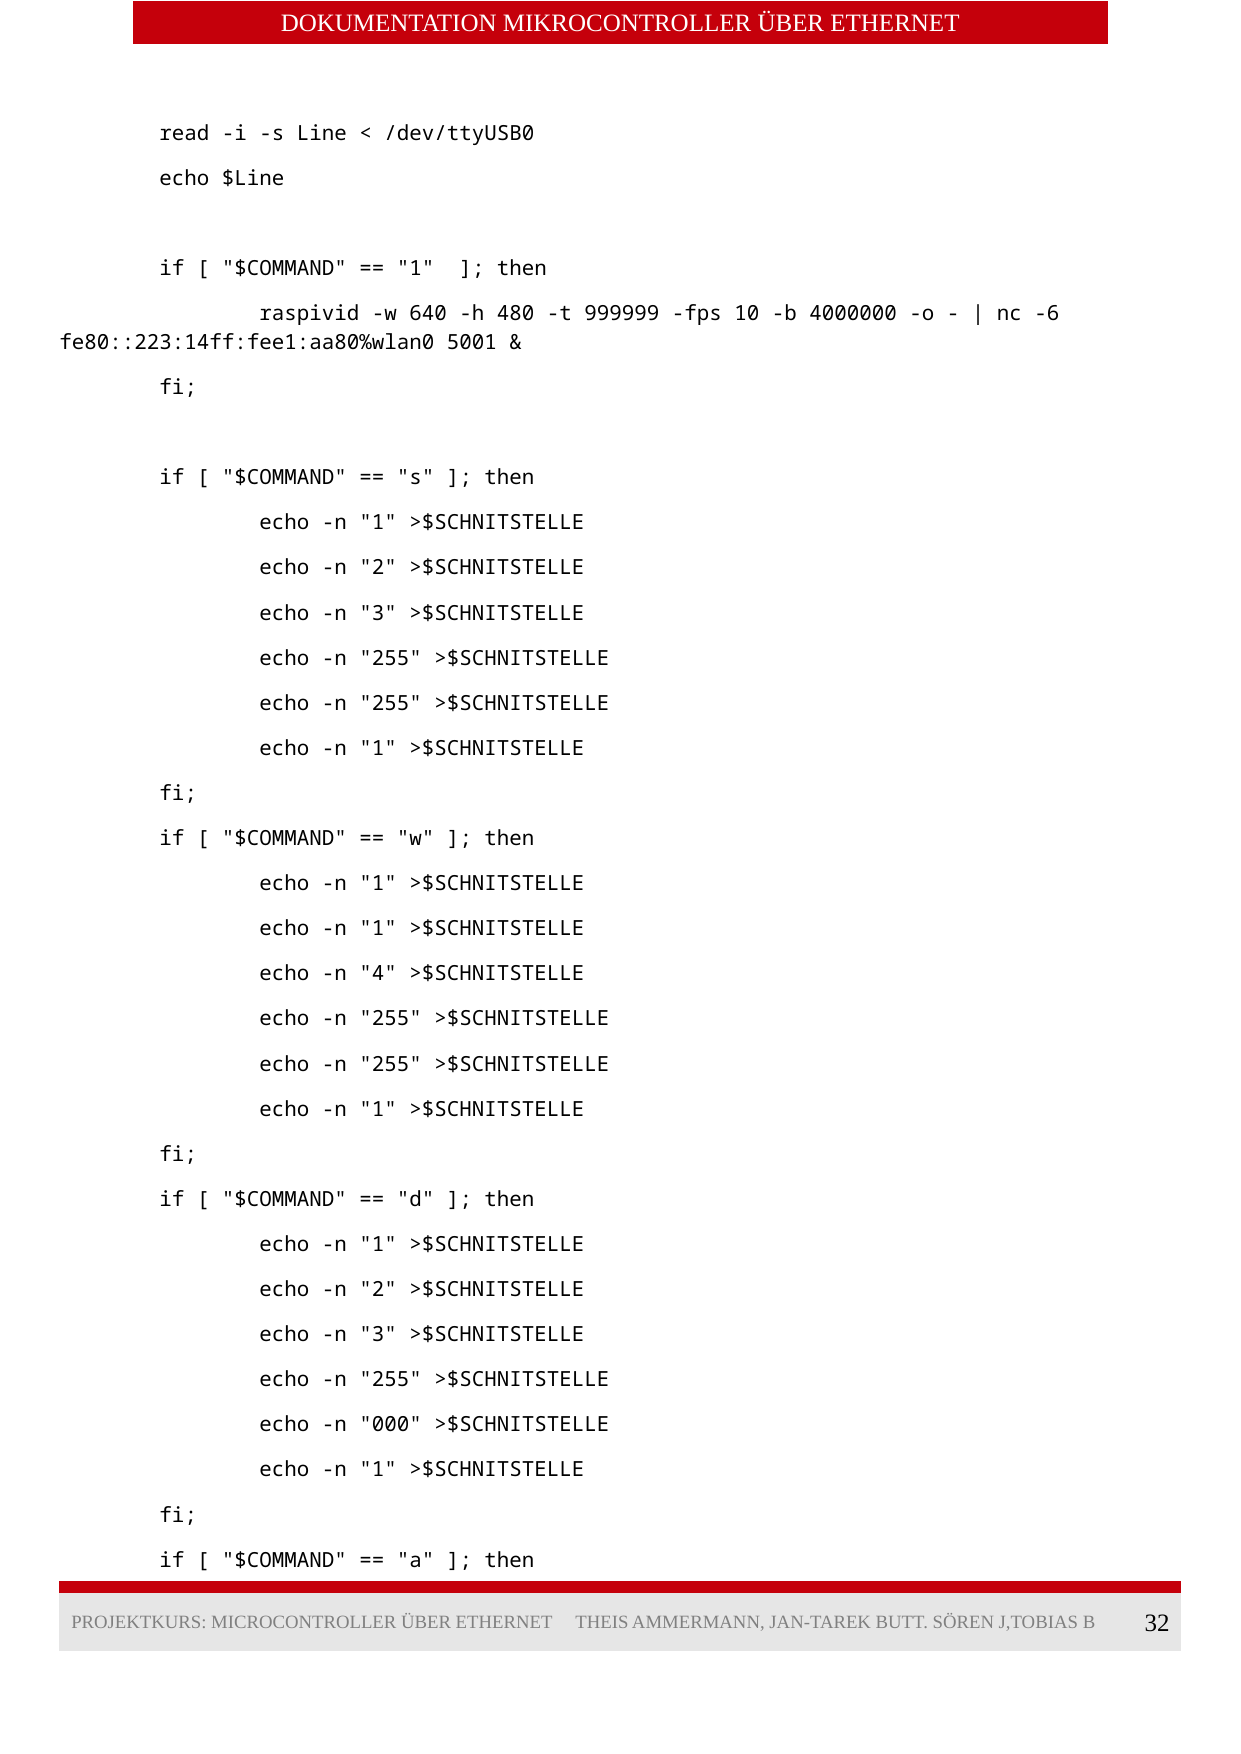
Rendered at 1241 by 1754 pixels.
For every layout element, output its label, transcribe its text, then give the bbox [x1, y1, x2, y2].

text echo -n "000" >$SCHNITSTELLE [59, 1409, 1181, 1438]
text fi; [59, 1139, 1181, 1167]
text echo -n "2" >$SCHNITSTELLE [59, 552, 1181, 581]
text echo $Line [59, 163, 1181, 192]
text echo -n "255" >$SCHNITSTELLE [59, 643, 1181, 671]
text echo -n "1" >$SCHNITSTELLE [59, 507, 1181, 536]
text read -i -s Line < /dev/ttyUSB0 [59, 118, 1181, 147]
text echo -n "1" >$SCHNITSTELLE [59, 913, 1181, 942]
text echo -n "1" >$SCHNITSTELLE [59, 1094, 1181, 1122]
text fi; [59, 778, 1181, 806]
text echo -n "1" >$SCHNITSTELLE [59, 1454, 1181, 1483]
text echo -n "255" >$SCHNITSTELLE [59, 1003, 1181, 1032]
text if [ "$COMMAND" == "a" ]; then [59, 1545, 1181, 1573]
text echo -n "1" >$SCHNITSTELLE [59, 733, 1181, 761]
text echo -n "1" >$SCHNITSTELLE [59, 868, 1181, 897]
text if [ "$COMMAND" == "w" ]; then [59, 823, 1181, 852]
text if [ "$COMMAND" == "d" ]; then [59, 1184, 1181, 1212]
text echo -n "1" >$SCHNITSTELLE [59, 1229, 1181, 1257]
text echo -n "3" >$SCHNITSTELLE [59, 1319, 1181, 1348]
text echo -n "255" >$SCHNITSTELLE [59, 1049, 1181, 1077]
text if [ "$COMMAND" == "1" ]; then [59, 253, 1181, 282]
text echo -n "255" >$SCHNITSTELLE [59, 688, 1181, 716]
text if [ "$COMMAND" == "s" ]; then [59, 462, 1181, 491]
text echo -n "3" >$SCHNITSTELLE [59, 598, 1181, 626]
text fi; [59, 372, 1181, 401]
text echo -n "4" >$SCHNITSTELLE [59, 958, 1181, 987]
text echo -n "255" >$SCHNITSTELLE [59, 1364, 1181, 1393]
text raspivid -w 640 -h 480 -t 999999 -fps 10 -b 4000000 -o - | nc -6 fe80::223:14ff:fee1:aa80%wlan0 5001 & [59, 298, 1181, 355]
text echo -n "2" >$SCHNITSTELLE [59, 1274, 1181, 1303]
text fi; [59, 1500, 1181, 1528]
